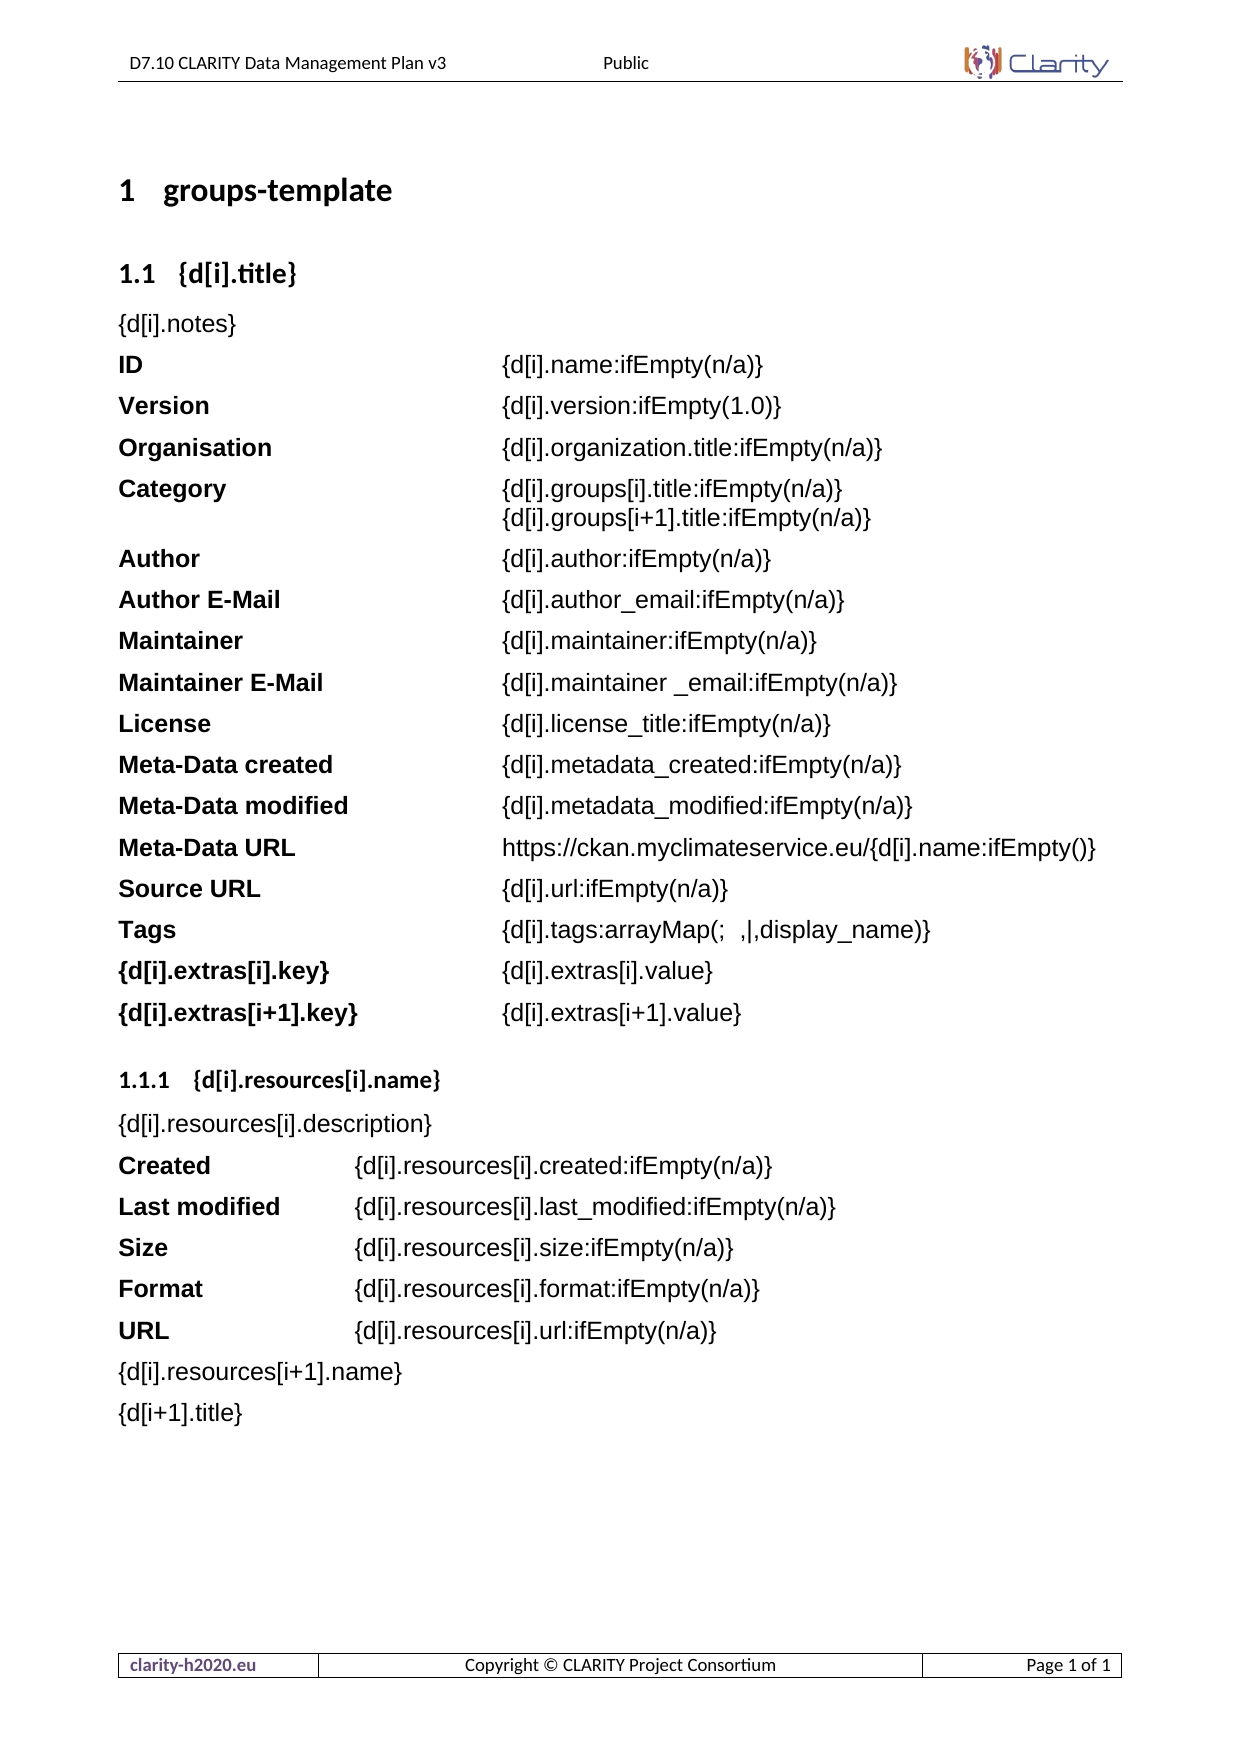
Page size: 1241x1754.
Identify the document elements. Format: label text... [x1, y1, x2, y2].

subtitle {d[i].resources[i].name} [118, 1064, 1122, 1094]
text ID {d[i].name:ifEmpty(n/a)} [118, 350, 1122, 379]
text Last modified {d[i].resources[i].last_modified:ifEmpty(n/a)} [118, 1192, 1122, 1221]
subtitle {d[i].title} [118, 255, 1122, 291]
text Maintainer {d[i].maintainer:ifEmpty(n/a)} [118, 626, 1122, 655]
text {d[i].extras[i+1].key} {d[i].extras[i+1].value} [118, 997, 1122, 1026]
text Format {d[i].resources[i].format:ifEmpty(n/a)} [118, 1274, 1122, 1303]
text Source URL {d[i].url:ifEmpty(n/a)} [118, 874, 1122, 902]
text Category {d[i].groups[i].title:ifEmpty(n/a)} {d[i].groups[i+1].title:ifEmpty(n/a)} [118, 474, 1122, 531]
text Author E-Mail {d[i].author_email:ifEmpty(n/a)} [118, 585, 1122, 614]
subtitle groups-template [118, 169, 1122, 210]
text Organisation {d[i].organization.title:ifEmpty(n/a)} [118, 432, 1122, 461]
text Meta-Data URL https://ckan.myclimateservice.eu/{d[i].name:ifEmpty()} [118, 832, 1122, 861]
text {d[i].resources[i].description} [118, 1109, 1122, 1138]
picture [961, 44, 1112, 81]
text License {d[i].license_title:ifEmpty(n/a)} [118, 709, 1122, 737]
text Author {d[i].author:ifEmpty(n/a)} [118, 544, 1122, 572]
text {d[i].notes} [118, 309, 1122, 337]
text URL {d[i].resources[i].url:ifEmpty(n/a)} [118, 1316, 1122, 1344]
text Meta-Data modified {d[i].metadata_modified:ifEmpty(n/a)} [118, 791, 1122, 820]
text {d[i+1].title} [118, 1398, 1122, 1427]
text Meta-Data created {d[i].metadata_created:ifEmpty(n/a)} [118, 750, 1122, 779]
text Created {d[i].resources[i].created:ifEmpty(n/a)} [118, 1151, 1122, 1179]
text Tags {d[i].tags:arrayMap(; ,|,display_name)} [118, 915, 1122, 944]
text Version {d[i].version:ifEmpty(1.0)} [118, 391, 1122, 420]
text {d[i].extras[i].key} {d[i].extras[i].value} [118, 956, 1122, 985]
text Maintainer E-Mail {d[i].maintainer _email:ifEmpty(n/a)} [118, 667, 1122, 696]
text {d[i].resources[i+1].name} [118, 1357, 1122, 1386]
text Size {d[i].resources[i].size:ifEmpty(n/a)} [118, 1233, 1122, 1262]
